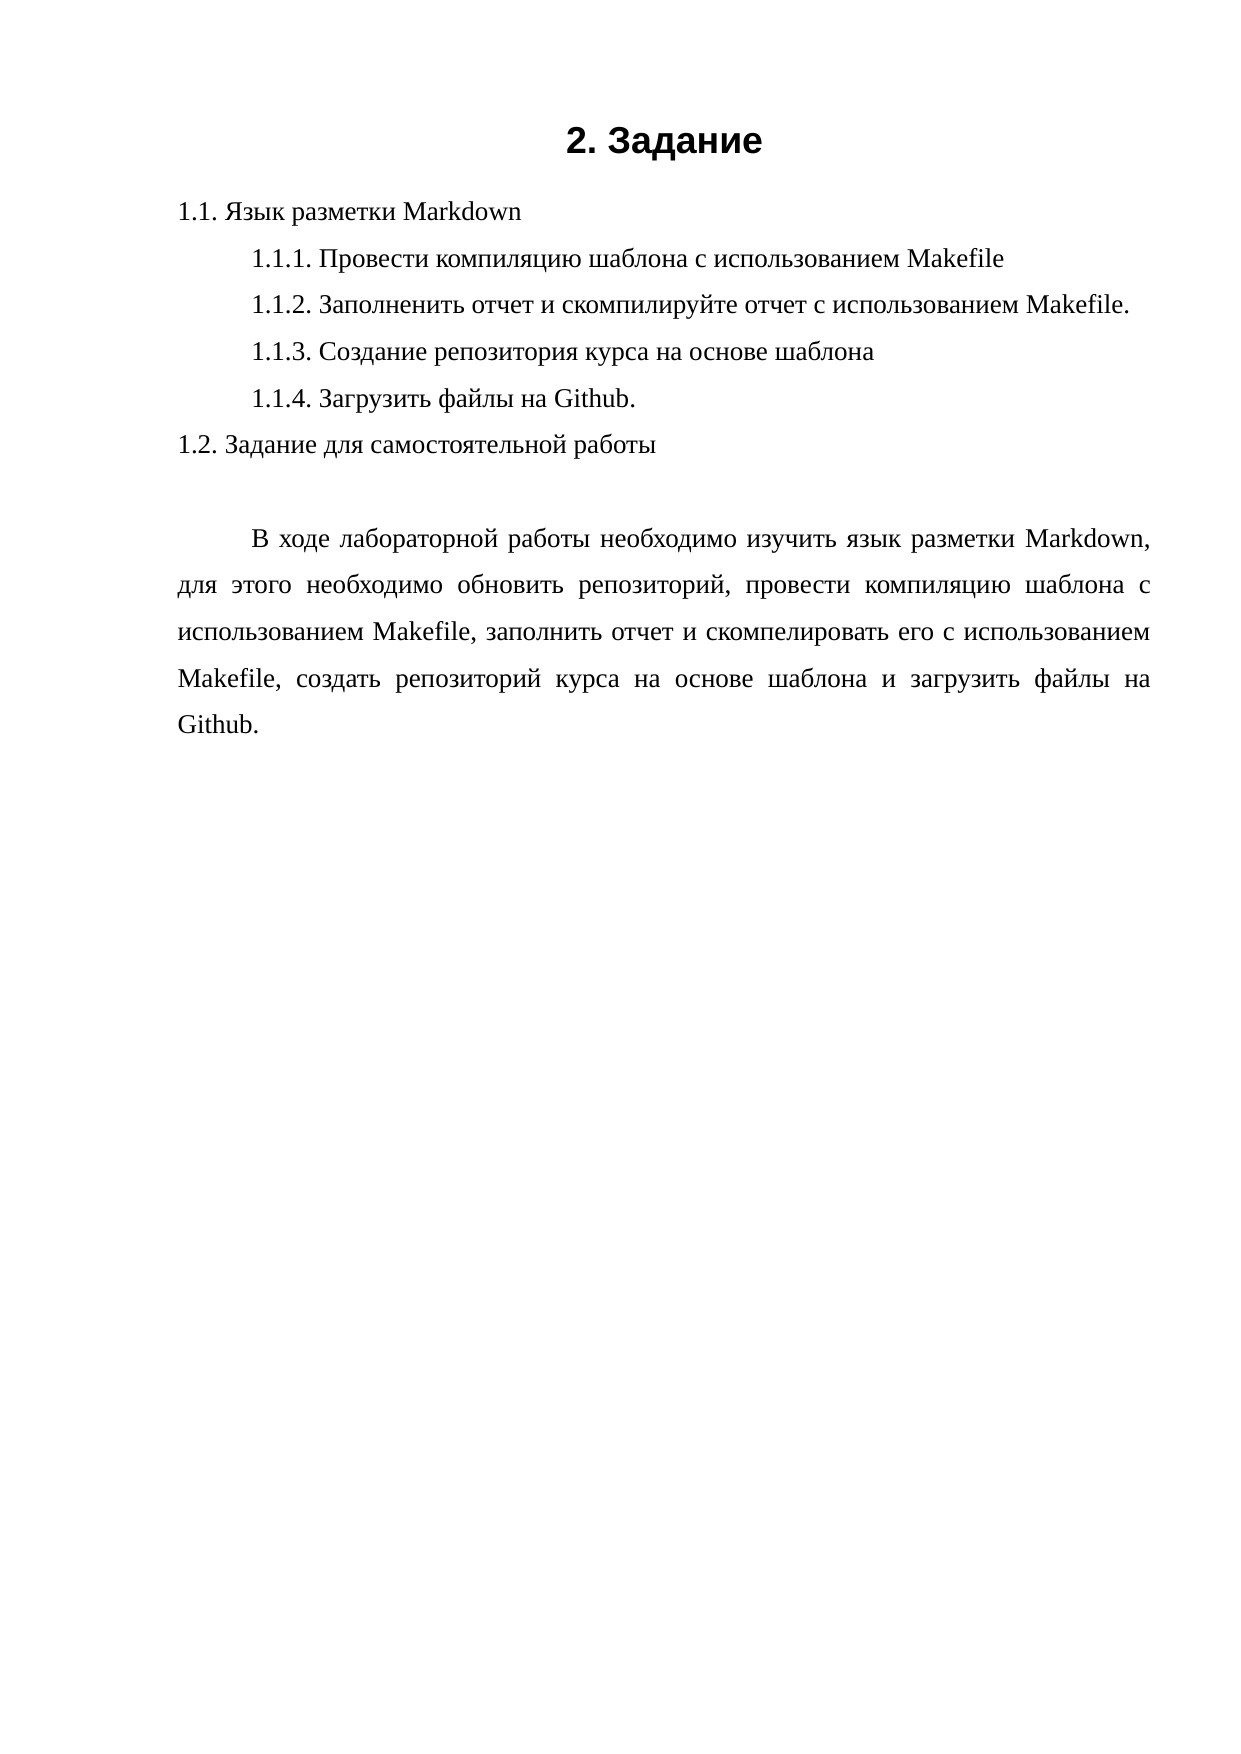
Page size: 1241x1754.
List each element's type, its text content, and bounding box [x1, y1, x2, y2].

text 1.2. Задание для самостоятельной работы [177, 429, 1152, 460]
subtitle 2. Задание [177, 118, 1152, 161]
text 1.1.3. Создание репозитория курса на основе шаблона [177, 335, 1152, 366]
text 1.1.4. Загрузить файлы на Github. [177, 382, 1152, 413]
text 1.1.2. Заполненить отчет и скомпилируйте отчет с использованием Makefile. [177, 289, 1152, 320]
text 1.1. Язык разметки Markdown [177, 195, 1152, 226]
text В ходе лабораторной работы необходимо изучить язык разметки Markdown, для этого необходимо обновить репозиторий, провести компиляцию шаблона с использованием Makefile, заполнить отчет и скомпелировать его с использованием Makefile, создать репозиторий курса на основе шаблона и загрузить файлы на Github. [177, 522, 1152, 740]
text 1.1.1. Провести компиляцию шаблона с использованием Makefile [177, 242, 1152, 273]
